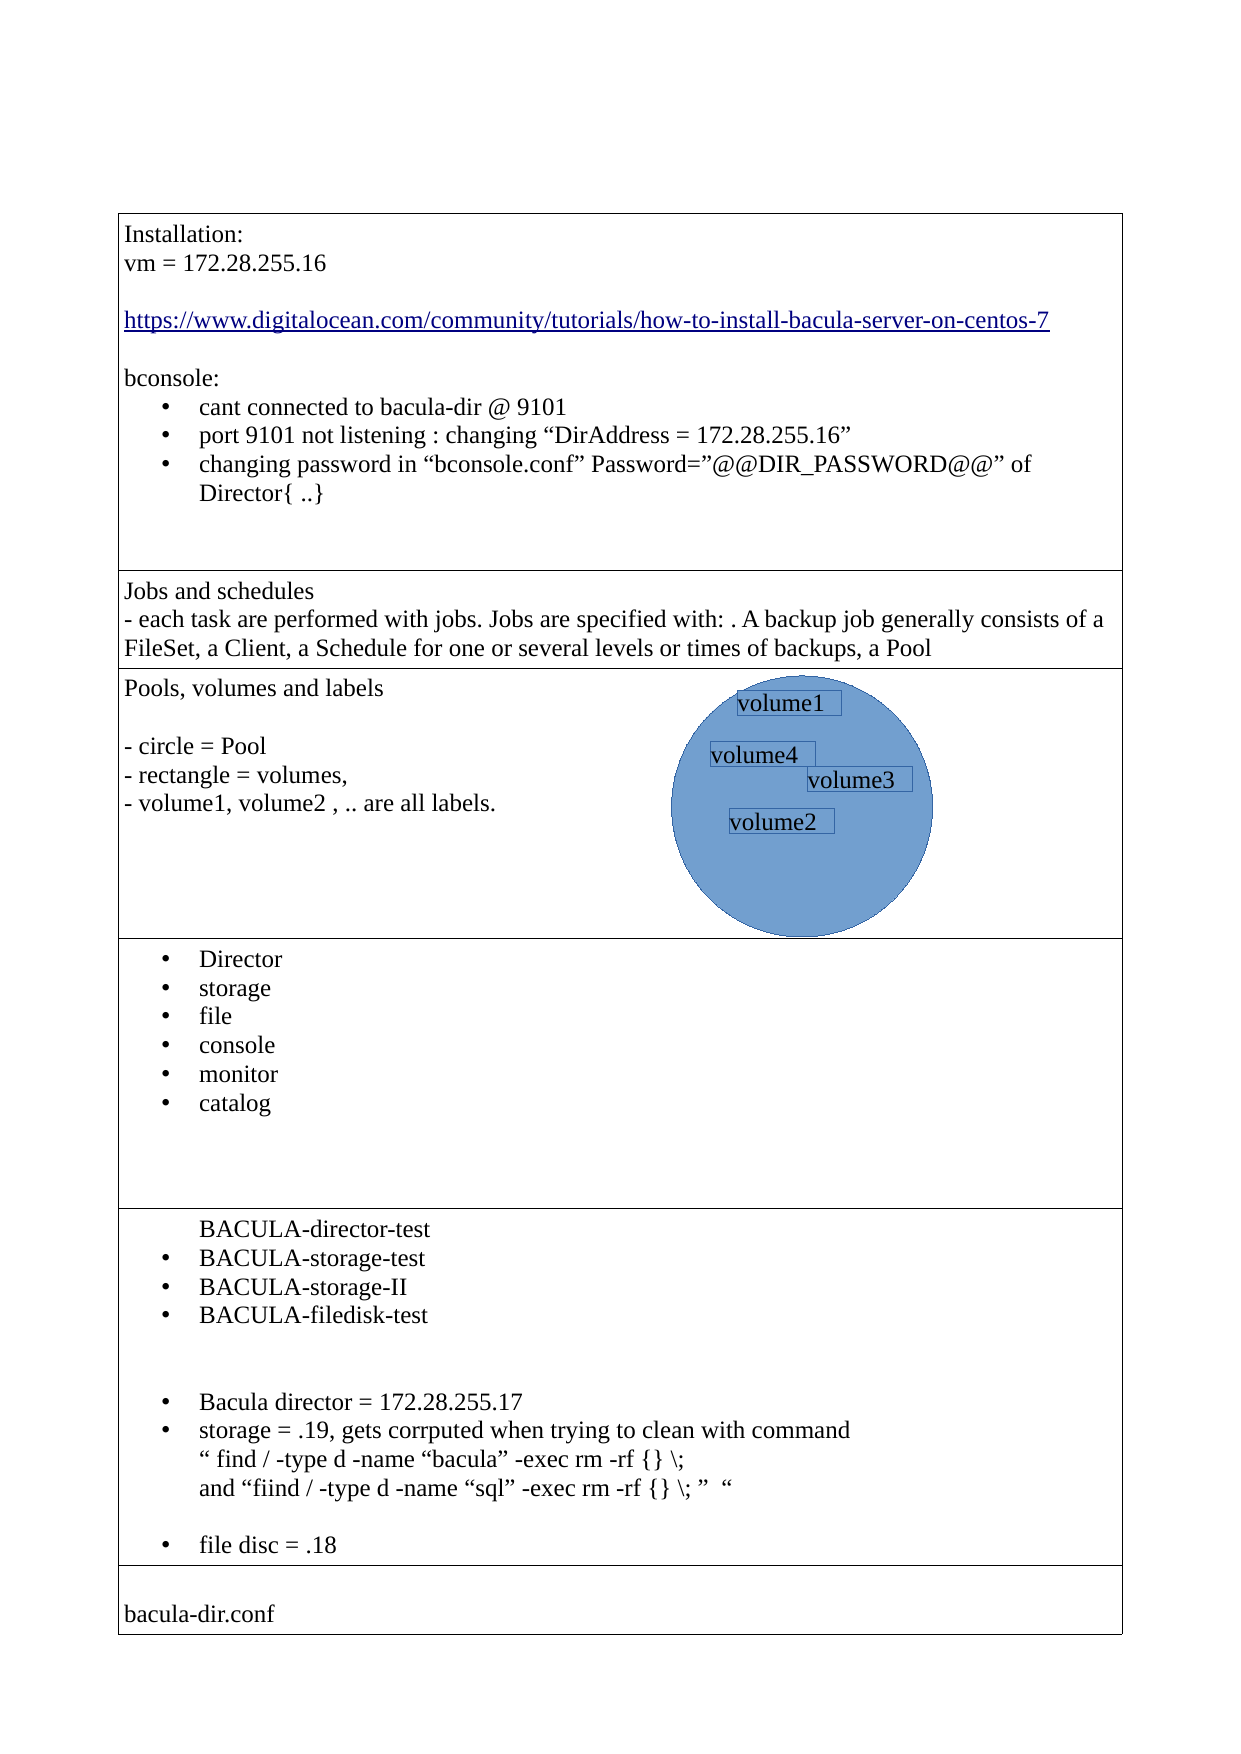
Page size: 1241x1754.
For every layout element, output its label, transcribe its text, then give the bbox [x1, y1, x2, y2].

table_cell Director storage file console monitor catalog [119, 939, 1122, 1208]
table_cell Pools, volumes and labels - circle = Pool - rectangle = volumes, - volume1, volume2 , .. are all labels. [119, 669, 1122, 938]
table_cell Jobs and schedules - each task are performed with jobs. Jobs are specified with: . A backup job generally consists of a FileSet, a Client, a Schedule for one or several levels or times of backups, a Pool [119, 571, 1122, 668]
table_cell BACULA-director-test BACULA-storage-test BACULA-storage-II BACULA-filedisk-test Bacula director = 172.28.255.17 storage = .19, gets corrputed when trying to clean with command “ find / -type d -name “bacula” -exec rm -rf {} \; and “fiind / -type d -name “sql” -exec rm -rf {} \; ” “ file disc = .18 [119, 1209, 1122, 1565]
table_header Installation: vm = 172.28.255.16 https://www.digitalocean.com/community/tutorials/how-to-install-bacula-server-on-centos-7 bconsole: cant connected to bacula-dir @ 9101 port 9101 not listening : changing “DirAddress = 172.28.255.16” changing password in “bconsole.conf” Password=”@@DIR_PASSWORD@@” of Director{ ..} [119, 214, 1122, 570]
table_cell bacula-dir.conf [119, 1566, 1122, 1634]
